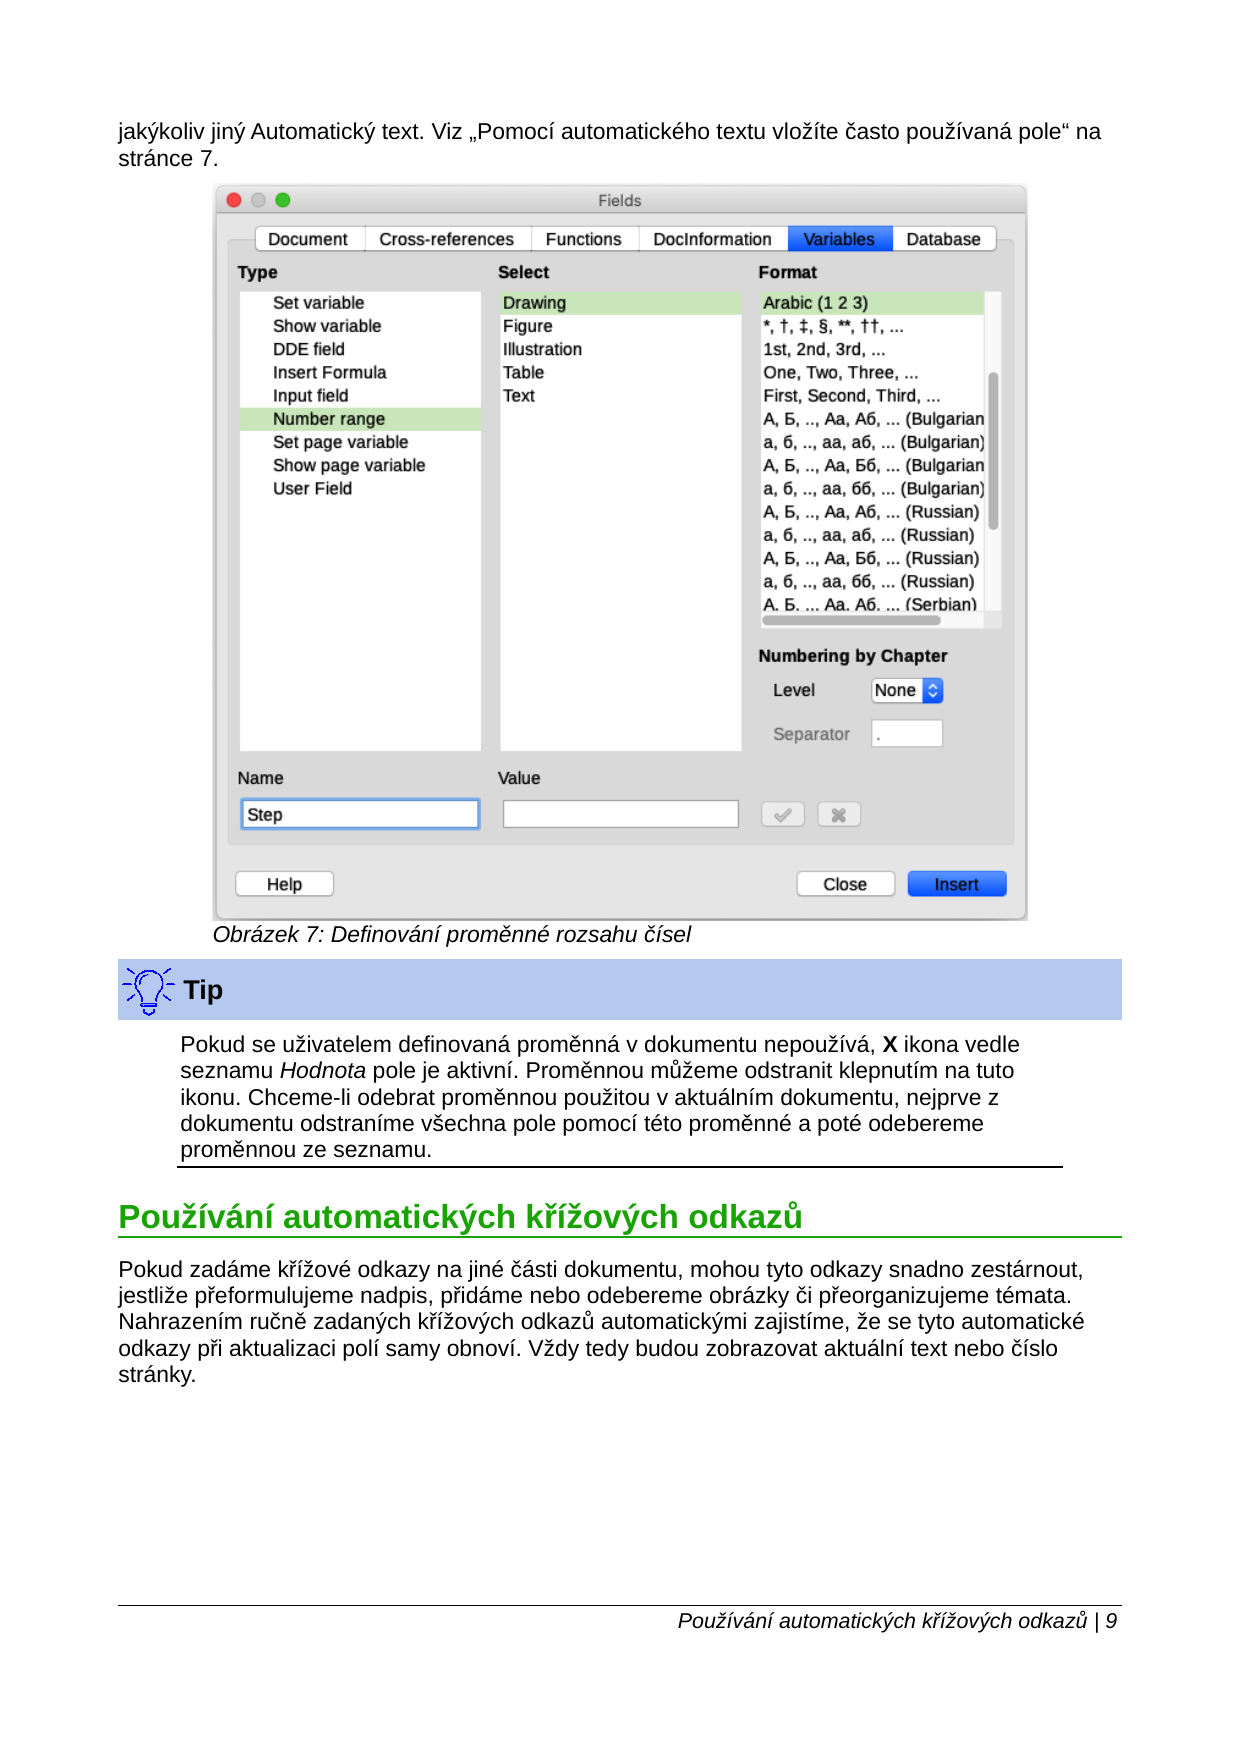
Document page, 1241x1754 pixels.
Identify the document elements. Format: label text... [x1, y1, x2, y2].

subtitle Používání automatických křížových odkazů [118, 1197, 1122, 1236]
subtitle Tip [118, 959, 1122, 1020]
picture [212, 183, 1028, 921]
text Pokud se uživatelem definovaná proměnná v dokumentu nepoužívá, X ikona vedle seznamu Hodnota pole je aktivní. Proměnnou můžeme odstranit klepnutím na tuto ikonu. Chceme-li odebrat proměnnou použitou v aktuálním dokumentu, nejprve z dokumentu odstraníme všechna pole pomocí této proměnné a poté odebereme proměnnou ze seznamu. [177, 1028, 1063, 1166]
text Pokud zadáme křížové odkazy na jiné části dokumentu, mohou tyto odkazy snadno zestárnout, jestliže přeformulujeme nadpis, přidáme nebo odebereme obrázky či přeorganizujeme témata. Nahrazením ručně zadaných křížových odkazů automatickými zajistíme, že se tyto automatické odkazy při aktualizaci polí samy obnoví. Vždy tedy budou zobrazovat aktuální text nebo číslo stránky. [118, 1256, 1122, 1387]
text Obrázek 7: Definování proměnné rozsahu čísel [212, 921, 1028, 947]
picture [119, 960, 179, 1020]
text Chceme-li se vyhnout opakovanému vkládání, když chceme vložit číslo kroku, vytvoříme položku Automatický text pro krok. Potom můžeme pole vložit stejným způsobem, jako bychom vkládali jakýkoliv jiný Automatický text. Viz „Pomocí Automatického textu vložíme často používaná pole“ na stránce 7. [118, 118, 1122, 171]
